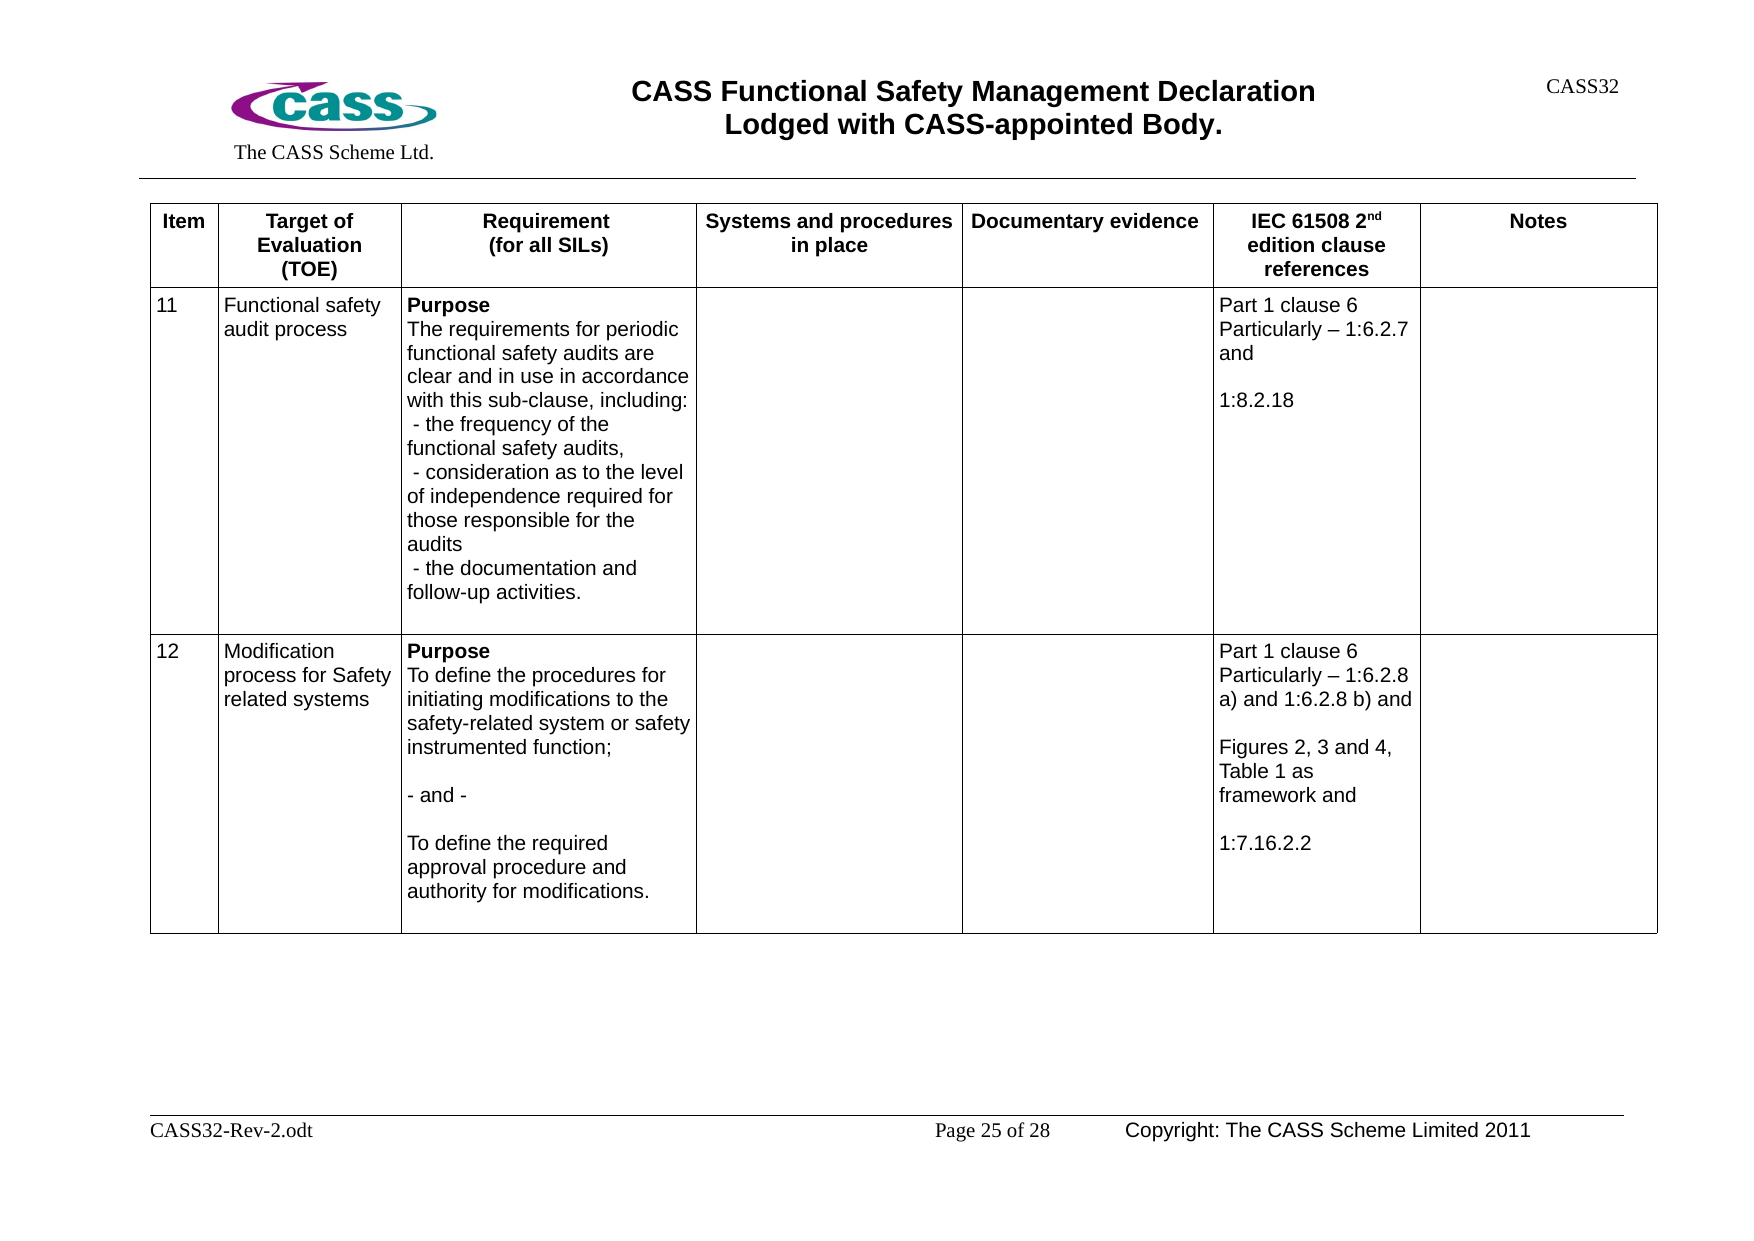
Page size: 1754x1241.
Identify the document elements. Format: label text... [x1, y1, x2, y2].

table_header Documentary evidence [963, 204, 1213, 287]
table_header Target of Evaluation (TOE) [219, 204, 401, 287]
table_cell [1421, 288, 1657, 633]
table_cell [697, 635, 962, 933]
table_header Requirement (for all SILs) [402, 204, 696, 287]
table_cell [1421, 635, 1657, 933]
table_cell 11 [151, 288, 218, 633]
table_cell Functional safety audit process [219, 288, 401, 633]
table_cell Modification process for Safety related systems [219, 635, 401, 933]
table_cell Part 1 clause 6 Particularly – 1:6.2.8 a) and 1:6.2.8 b) and Figures 2, 3 and 4, Table 1 as framework and 1:7.16.2.2 [1214, 635, 1420, 933]
table_cell Purpose The requirements for periodic functional safety audits are clear and in use in accordance with this sub-clause, including: - the frequency of the functional safety audits, - consideration as to the level of independence required for those responsible for the audits - the documentation and follow-up activities. [402, 288, 696, 633]
picture [231, 82, 437, 131]
table_header IEC 61508 2nd edition clause references [1214, 204, 1420, 287]
table_cell Purpose To define the procedures for initiating modifications to the safety-related system or safety instrumented function; - and - To define the required approval procedure and authority for modifications. [402, 635, 696, 933]
table_cell [963, 288, 1213, 633]
table_header Item [151, 204, 218, 287]
table_header Systems and procedures in place [697, 204, 962, 287]
table_cell 12 [151, 635, 218, 933]
table_cell [697, 288, 962, 633]
table_header Notes [1421, 204, 1657, 287]
table_cell [963, 635, 1213, 933]
table_cell Part 1 clause 6 Particularly – 1:6.2.7 and 1:8.2.18 [1214, 288, 1420, 633]
